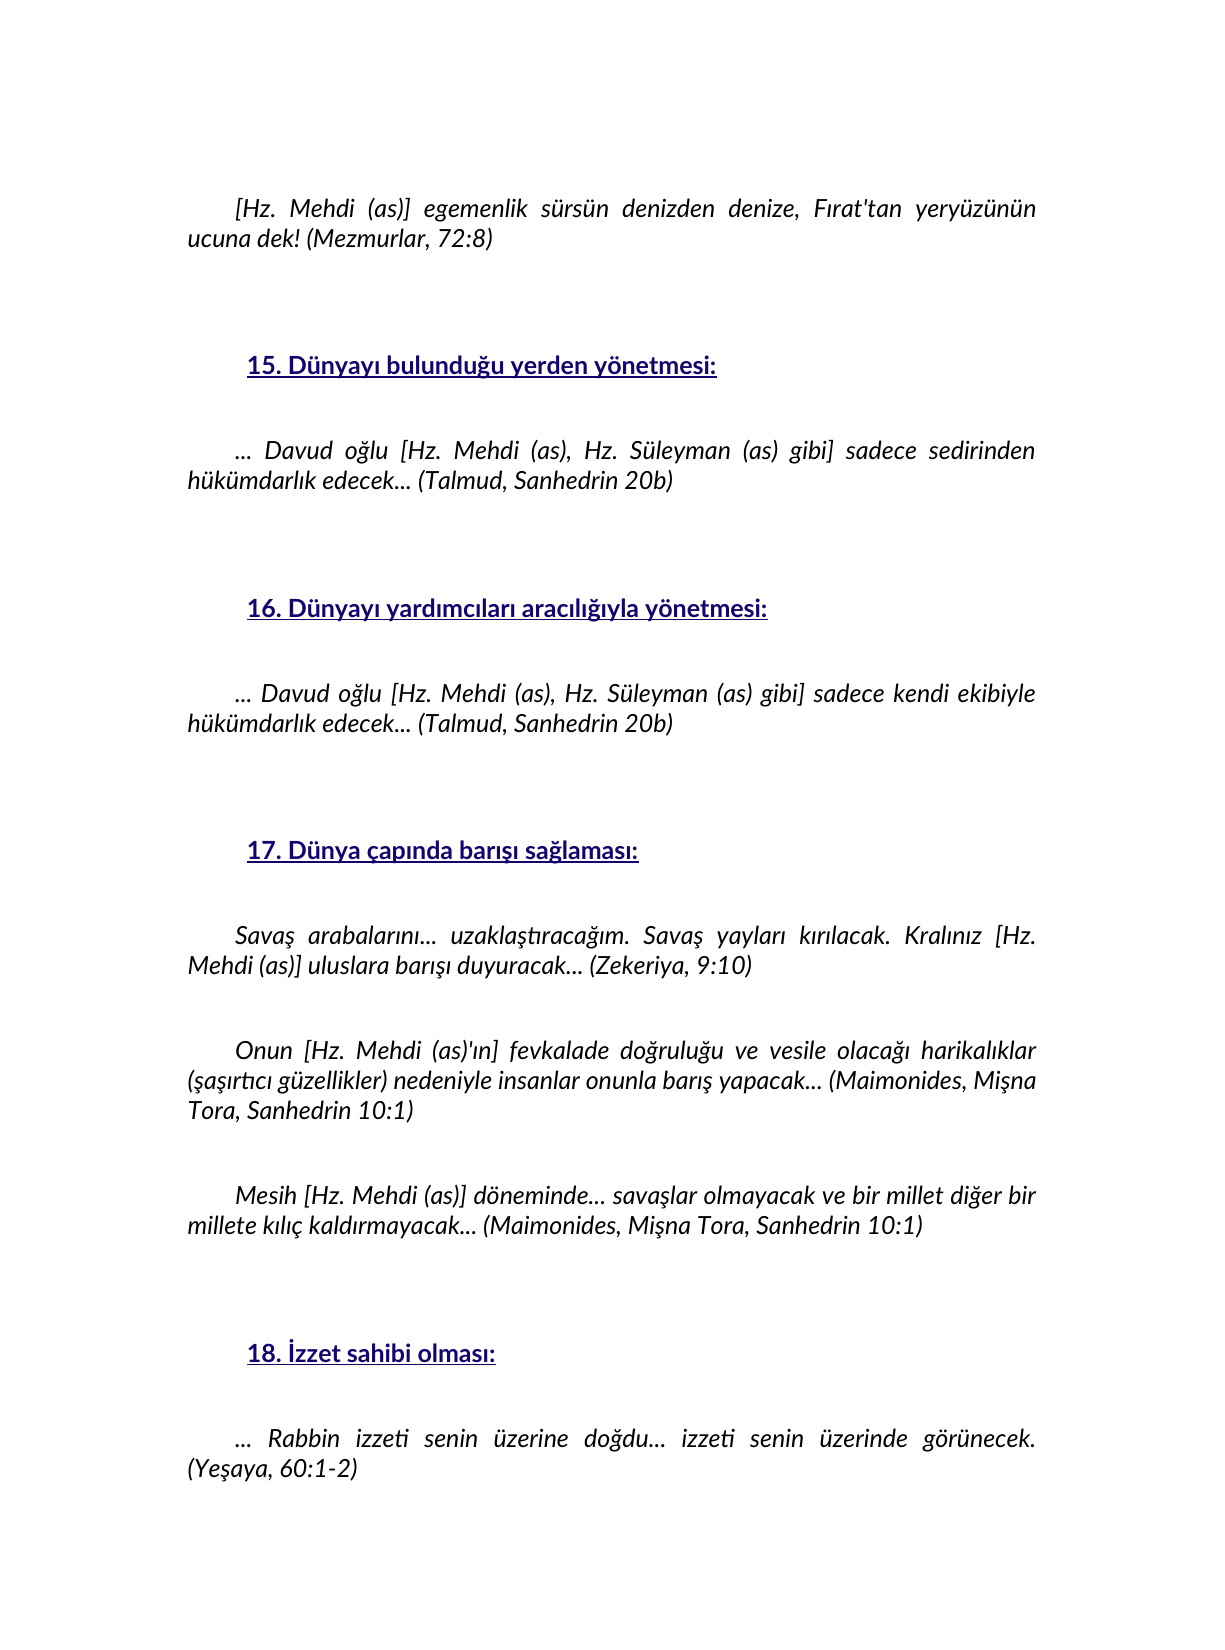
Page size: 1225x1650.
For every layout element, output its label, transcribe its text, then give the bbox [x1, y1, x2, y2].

text ... Davud oğlu [Hz. Mehdi (as), Hz. Süleyman (as) gibi] sadece kendi ekibiyle hükümdarlık edecek... (Talmud, Sanhedrin 20b) [187, 677, 1037, 737]
text 16. Dünyayı yardımcıları aracılığıyla yönetmesi: [187, 592, 1037, 622]
text Mesih [Hz. Mehdi (as)] döneminde... savaşlar olmayacak ve bir millet diğer bir millete kılıç kaldırmayacak... (Maimonides, Mişna Tora, Sanhedrin 10:1) [187, 1180, 1037, 1240]
text 17. Dünya çapında barışı sağlaması: [187, 835, 1037, 865]
text Savaş arabalarını... uzaklaştıracağım. Savaş yayları kırılacak. Kralınız [Hz. Mehdi (as)] uluslara barışı duyuracak... (Zekeriya, 9:10) [187, 920, 1037, 980]
text Onun [Hz. Mehdi (as)'ın] fevkalade doğruluğu ve vesile olacağı harikalıklar (şaşırtıcı güzellikler) nedeniyle insanlar onunla barış yapacak... (Maimonides, Mişna Tora, Sanhedrin 10:1) [187, 1035, 1037, 1125]
text 15. Dünyayı bulunduğu yerden yönetmesi: [187, 350, 1037, 380]
text ... Rabbin izzeti senin üzerine doğdu... izzeti senin üzerinde görünecek. (Yeşaya, 60:1-2) [187, 1422, 1037, 1482]
text ... Davud oğlu [Hz. Mehdi (as), Hz. Süleyman (as) gibi] sadece sedirinden hükümdarlık edecek... (Talmud, Sanhedrin 20b) [187, 435, 1037, 495]
text [Hz. Mehdi (as)] egemenlik sürsün denizden denize, Fırat'tan yeryüzünün ucuna dek! (Mezmurlar, 72:8) [187, 192, 1037, 252]
text 18. İzzet sahibi olması: [187, 1337, 1037, 1367]
